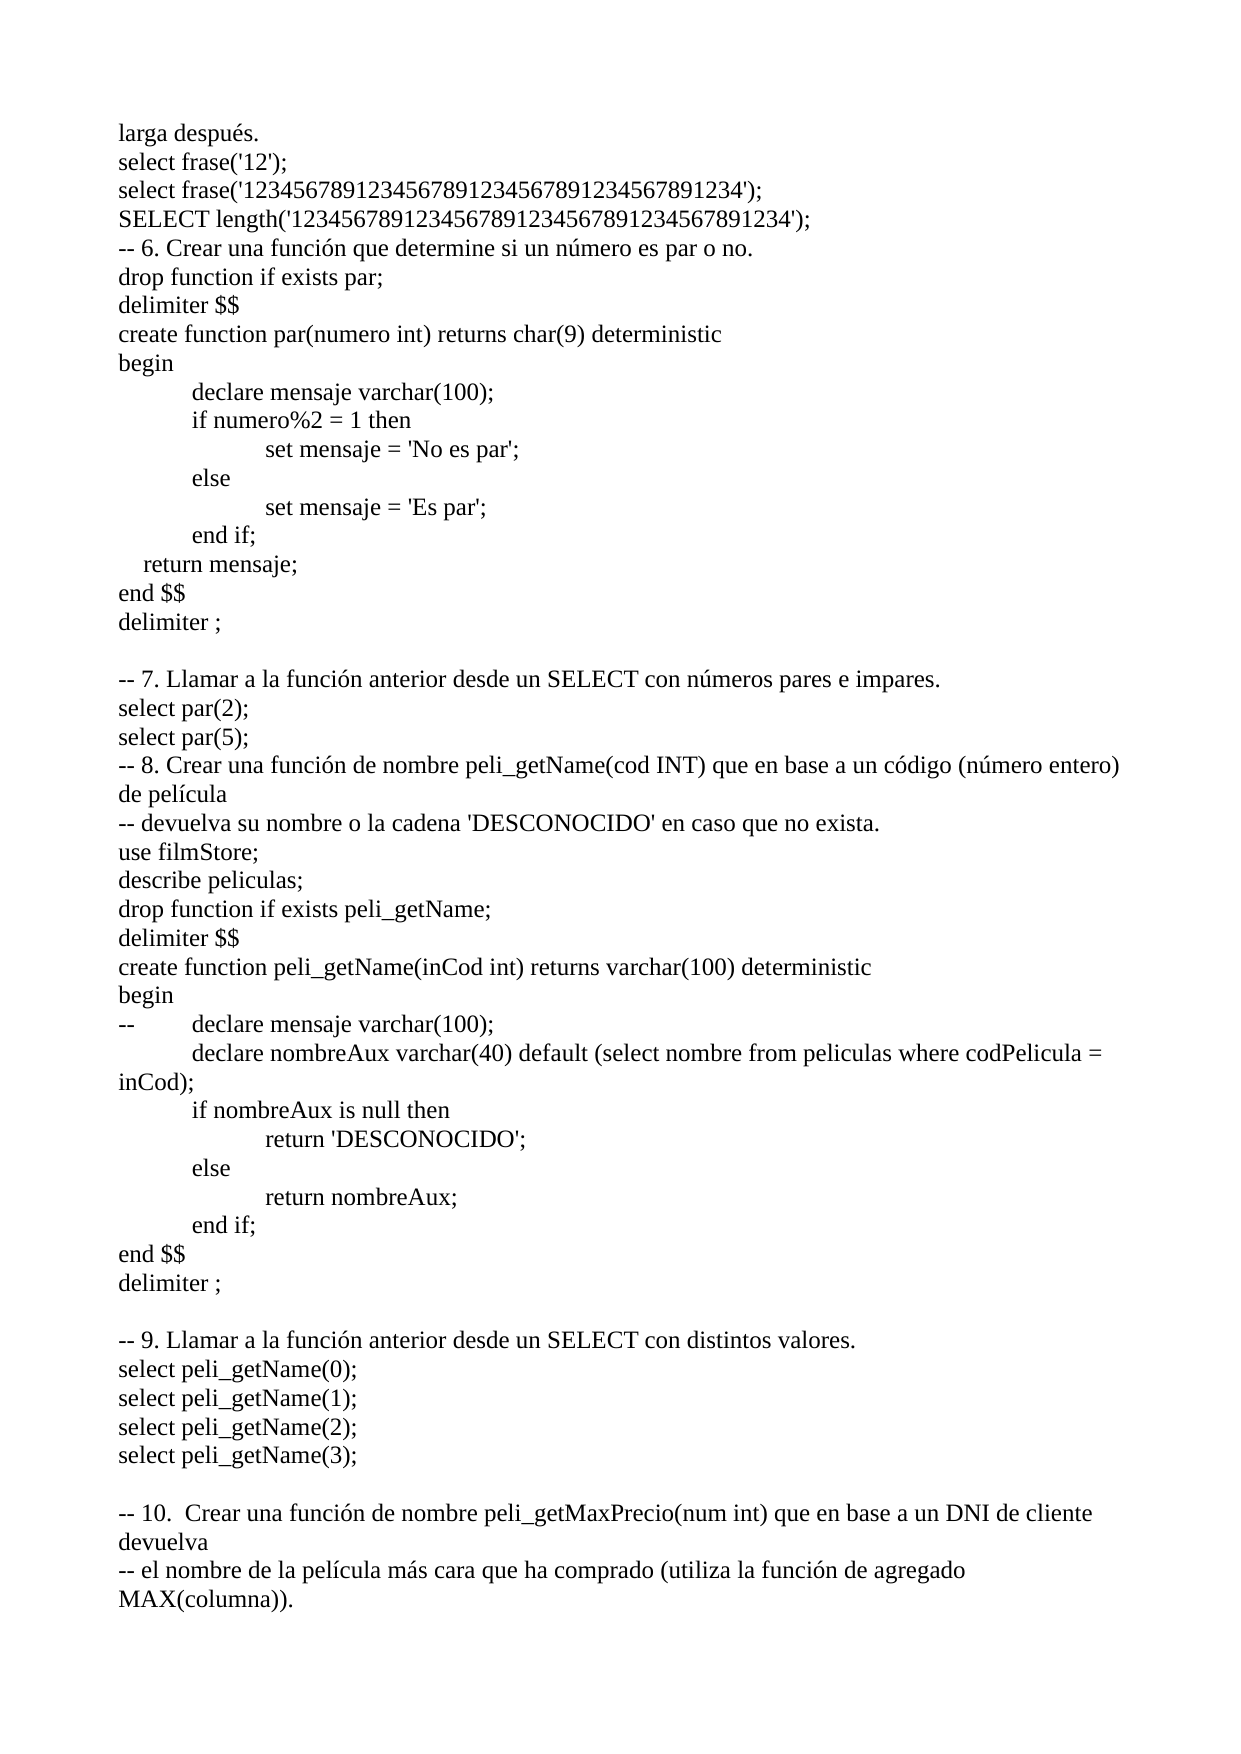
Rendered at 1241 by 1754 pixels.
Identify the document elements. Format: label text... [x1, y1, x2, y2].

text end if; [118, 521, 1122, 549]
text set mensaje = 'Es par'; [118, 492, 1122, 521]
text larga después. [118, 118, 1122, 147]
text if nombreAux is null then [118, 1096, 1122, 1124]
text drop function if exists peli_getName; [118, 894, 1122, 923]
text drop function if exists par; [118, 262, 1122, 291]
text select frase('12'); [118, 147, 1122, 176]
text delimiter ; [118, 1268, 1122, 1297]
text end $$ [118, 1239, 1122, 1268]
text return 'DESCONOCIDO'; [118, 1124, 1122, 1153]
text select peli_getName(2); [118, 1412, 1122, 1441]
text begin [118, 348, 1122, 377]
text declare nombreAux varchar(40) default (select nombre from peliculas where codPelicula = inCod); [118, 1038, 1122, 1096]
text -- declare mensaje varchar(100); [118, 1009, 1122, 1038]
text -- 8. Crear una función de nombre peli_getName(cod INT) que en base a un código (número entero) de película [118, 751, 1122, 808]
text delimiter $$ [118, 923, 1122, 952]
text select frase('1234567891234567891234567891234567891234'); [118, 176, 1122, 204]
text -- 6. Crear una función que determine si un número es par o no. [118, 233, 1122, 262]
text select par(5); [118, 722, 1122, 751]
text else [118, 1153, 1122, 1182]
text return mensaje; [118, 549, 1122, 578]
text select peli_getName(0); [118, 1354, 1122, 1383]
text end if; [118, 1211, 1122, 1239]
text select peli_getName(3); [118, 1441, 1122, 1469]
text if numero%2 = 1 then [118, 406, 1122, 434]
text begin [118, 981, 1122, 1009]
text -- el nombre de la película más cara que ha comprado (utiliza la función de agregado MAX(columna)). [118, 1556, 1122, 1613]
text select par(2); [118, 693, 1122, 722]
text delimiter ; [118, 607, 1122, 636]
text create function peli_getName(inCod int) returns varchar(100) deterministic [118, 952, 1122, 981]
text return nombreAux; [118, 1182, 1122, 1211]
text use filmStore; [118, 837, 1122, 866]
text set mensaje = 'No es par'; [118, 434, 1122, 463]
text select peli_getName(1); [118, 1383, 1122, 1412]
text end $$ [118, 578, 1122, 607]
text -- devuelva su nombre o la cadena 'DESCONOCIDO' en caso que no exista. [118, 808, 1122, 837]
text delimiter $$ [118, 291, 1122, 319]
text describe peliculas; [118, 866, 1122, 894]
text -- 9. Llamar a la función anterior desde un SELECT con distintos valores. [118, 1326, 1122, 1354]
text create function par(numero int) returns char(9) deterministic [118, 319, 1122, 348]
text -- 10. Crear una función de nombre peli_getMaxPrecio(num int) que en base a un DNI de cliente devuelva [118, 1498, 1122, 1556]
text declare mensaje varchar(100); [118, 377, 1122, 406]
text -- 7. Llamar a la función anterior desde un SELECT con números pares e impares. [118, 664, 1122, 693]
text else [118, 463, 1122, 492]
text SELECT length('1234567891234567891234567891234567891234'); [118, 204, 1122, 233]
